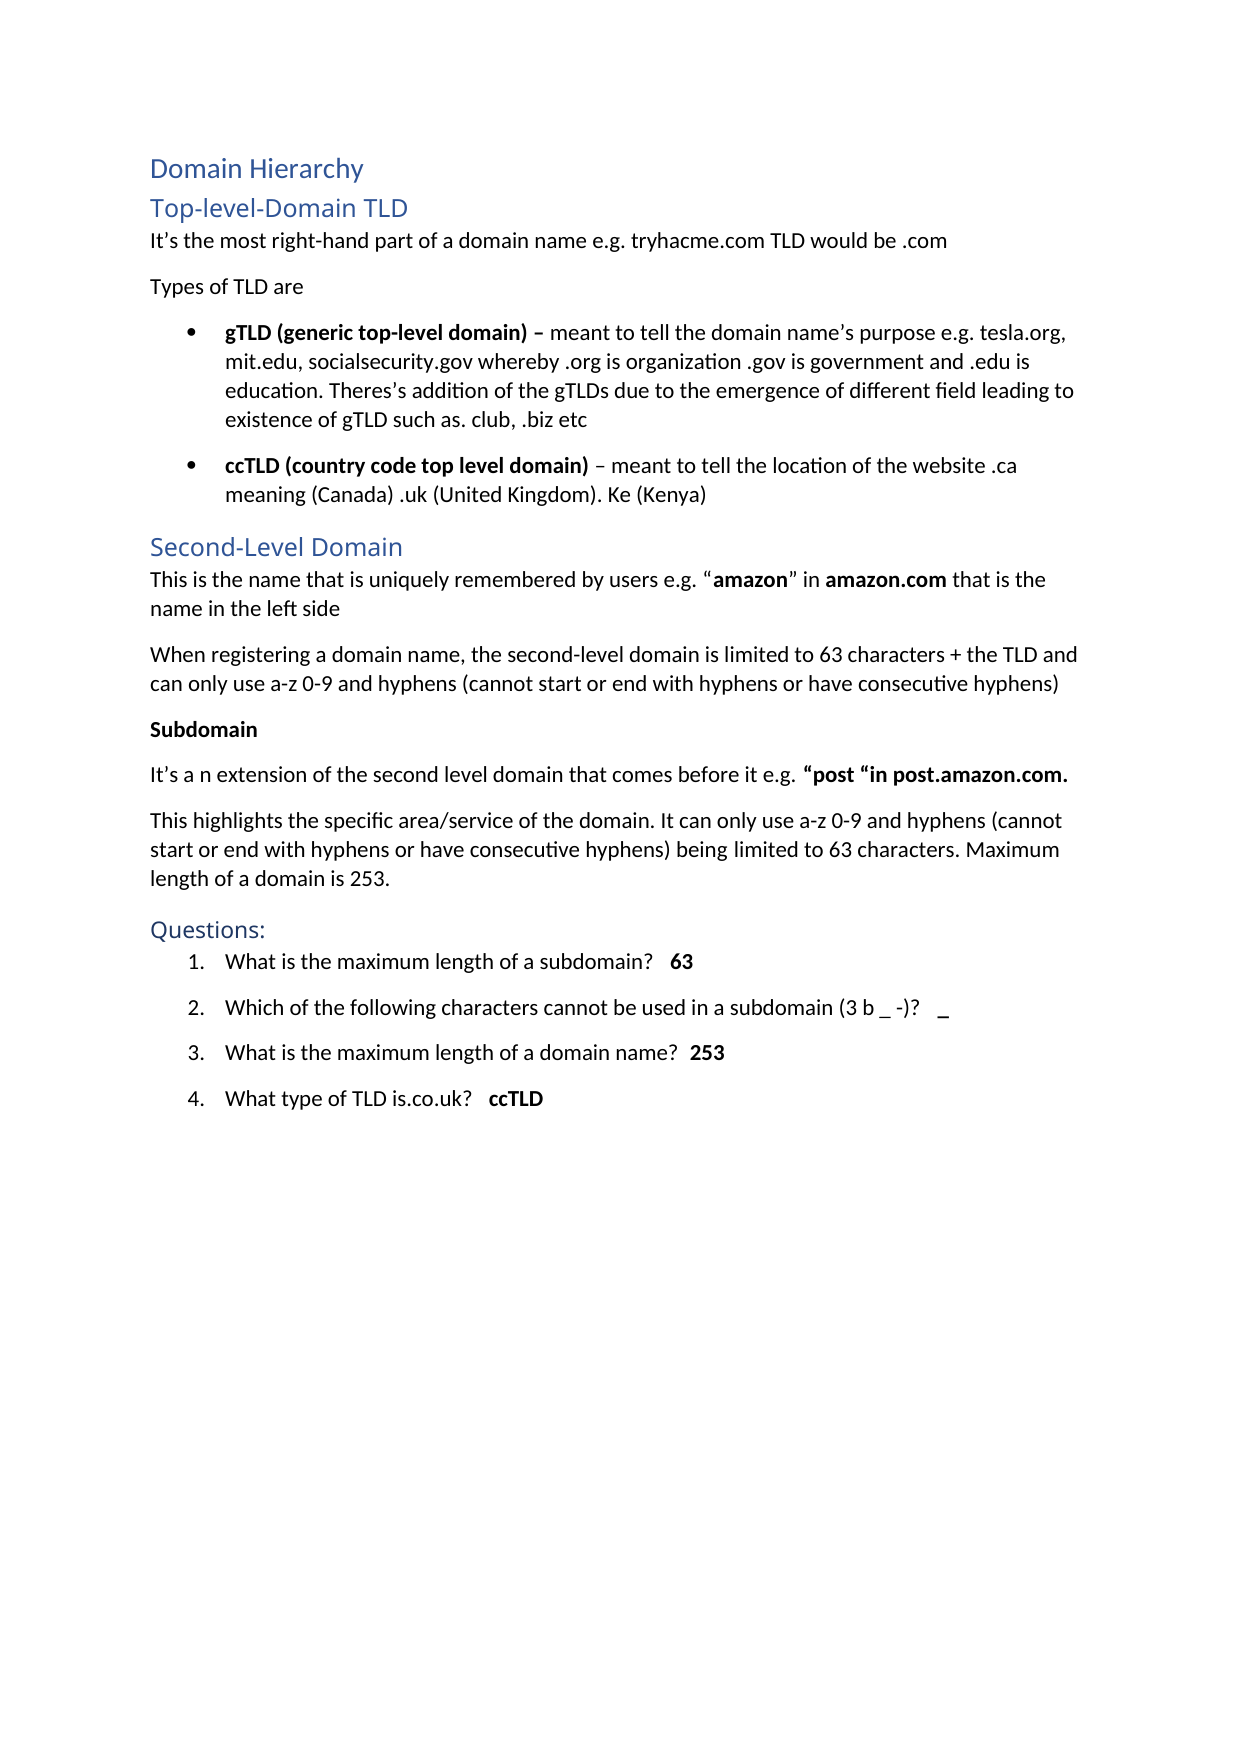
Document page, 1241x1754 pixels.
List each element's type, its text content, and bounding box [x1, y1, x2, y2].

text Types of TLD are [150, 272, 1090, 300]
text It’s a n extension of the second level domain that comes before it e.g. “post “in post.amazon.com. [150, 761, 1090, 789]
list ccTLD (country code top level domain) – meant to tell the location of the website .ca meaning (Canada) .uk (United Kingdom). Ke (Kenya) [187, 451, 1090, 508]
text When registering a domain name, the second-level domain is limited to 63 characters + the TLD and can only use a-z 0-9 and hyphens (cannot start or end with hyphens or have consecutive hyphens) [150, 640, 1090, 697]
list What is the maximum length of a subdomain? 63 [187, 947, 1090, 975]
list Which of the following characters cannot be used in a subdomain (3 b _ -)? _ [187, 993, 1090, 1021]
text It’s the most right-hand part of a domain name e.g. tryhacme.com TLD would be .com [150, 227, 1090, 254]
list gTLD (generic top-level domain) – meant to tell the domain name’s purpose e.g. tesla.org, mit.edu, socialsecurity.gov whereby .org is organization .gov is government and .edu is education. Theres’s addition of the gTLDs due to the emergence of different field leading to existence of gTLD such as. club, .biz etc [187, 318, 1090, 433]
list What is the maximum length of a domain name? 253 [187, 1038, 1090, 1066]
text This highlights the specific area/service of the domain. It can only use a-z 0-9 and hyphens (cannot start or end with hyphens or have consecutive hyphens) being limited to 63 characters. Maximum length of a domain is 253. [150, 806, 1090, 892]
text This is the name that is uniquely remembered by users e.g. “amazon” in amazon.com that is the name in the left side [150, 565, 1090, 622]
subtitle Top-level-Domain TLD [150, 191, 1090, 225]
subtitle Questions: [150, 914, 1090, 946]
subtitle Domain Hierarchy [150, 150, 1090, 186]
text Subdomain [150, 715, 1090, 743]
list What type of TLD is.co.uk? ccTLD [187, 1084, 1090, 1112]
subtitle Second-Level Domain [150, 530, 1090, 564]
